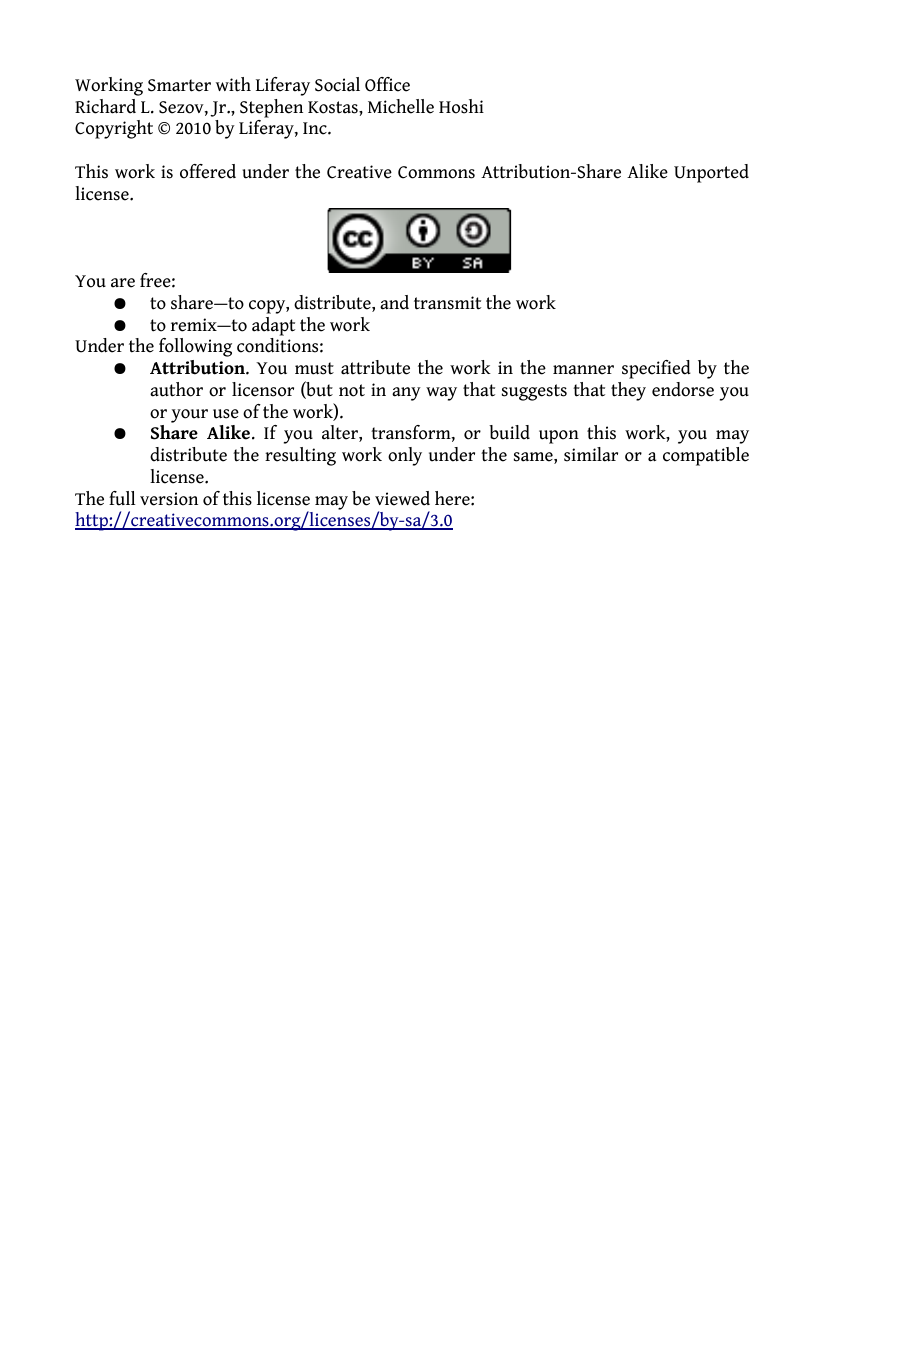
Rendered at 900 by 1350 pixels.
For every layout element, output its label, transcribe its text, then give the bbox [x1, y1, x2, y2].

text Richard L. Sezov, Jr., Stephen Kostas, Michelle Hoshi [75, 97, 750, 118]
list to share—to copy, distribute, and transmit the work [112, 293, 750, 314]
text This work is offered under the Creative Commons Attribution-Share Alike Unported license. [75, 162, 750, 206]
picture [327, 208, 512, 273]
text The full version of this license may be viewed here: [75, 489, 750, 510]
text You are free: [75, 271, 750, 293]
text Copyright © 2010 by Liferay, Inc. [75, 118, 750, 140]
list Attribution. You must attribute the work in the manner specified by the author or licensor (but not in any way that suggests that they endorse you or your use of the work). [112, 358, 750, 423]
list to remix—to adapt the work [112, 314, 750, 336]
text Under the following conditions: [75, 336, 750, 358]
text http://creativecommons.org/licenses/by-sa/3.0 [75, 510, 750, 532]
list Share Alike. If you alter, transform, or build upon this work, you may distribute the resulting work only under the same, similar or a compatible license. [112, 423, 750, 489]
text Working Smarter with Liferay Social Office [75, 75, 750, 97]
